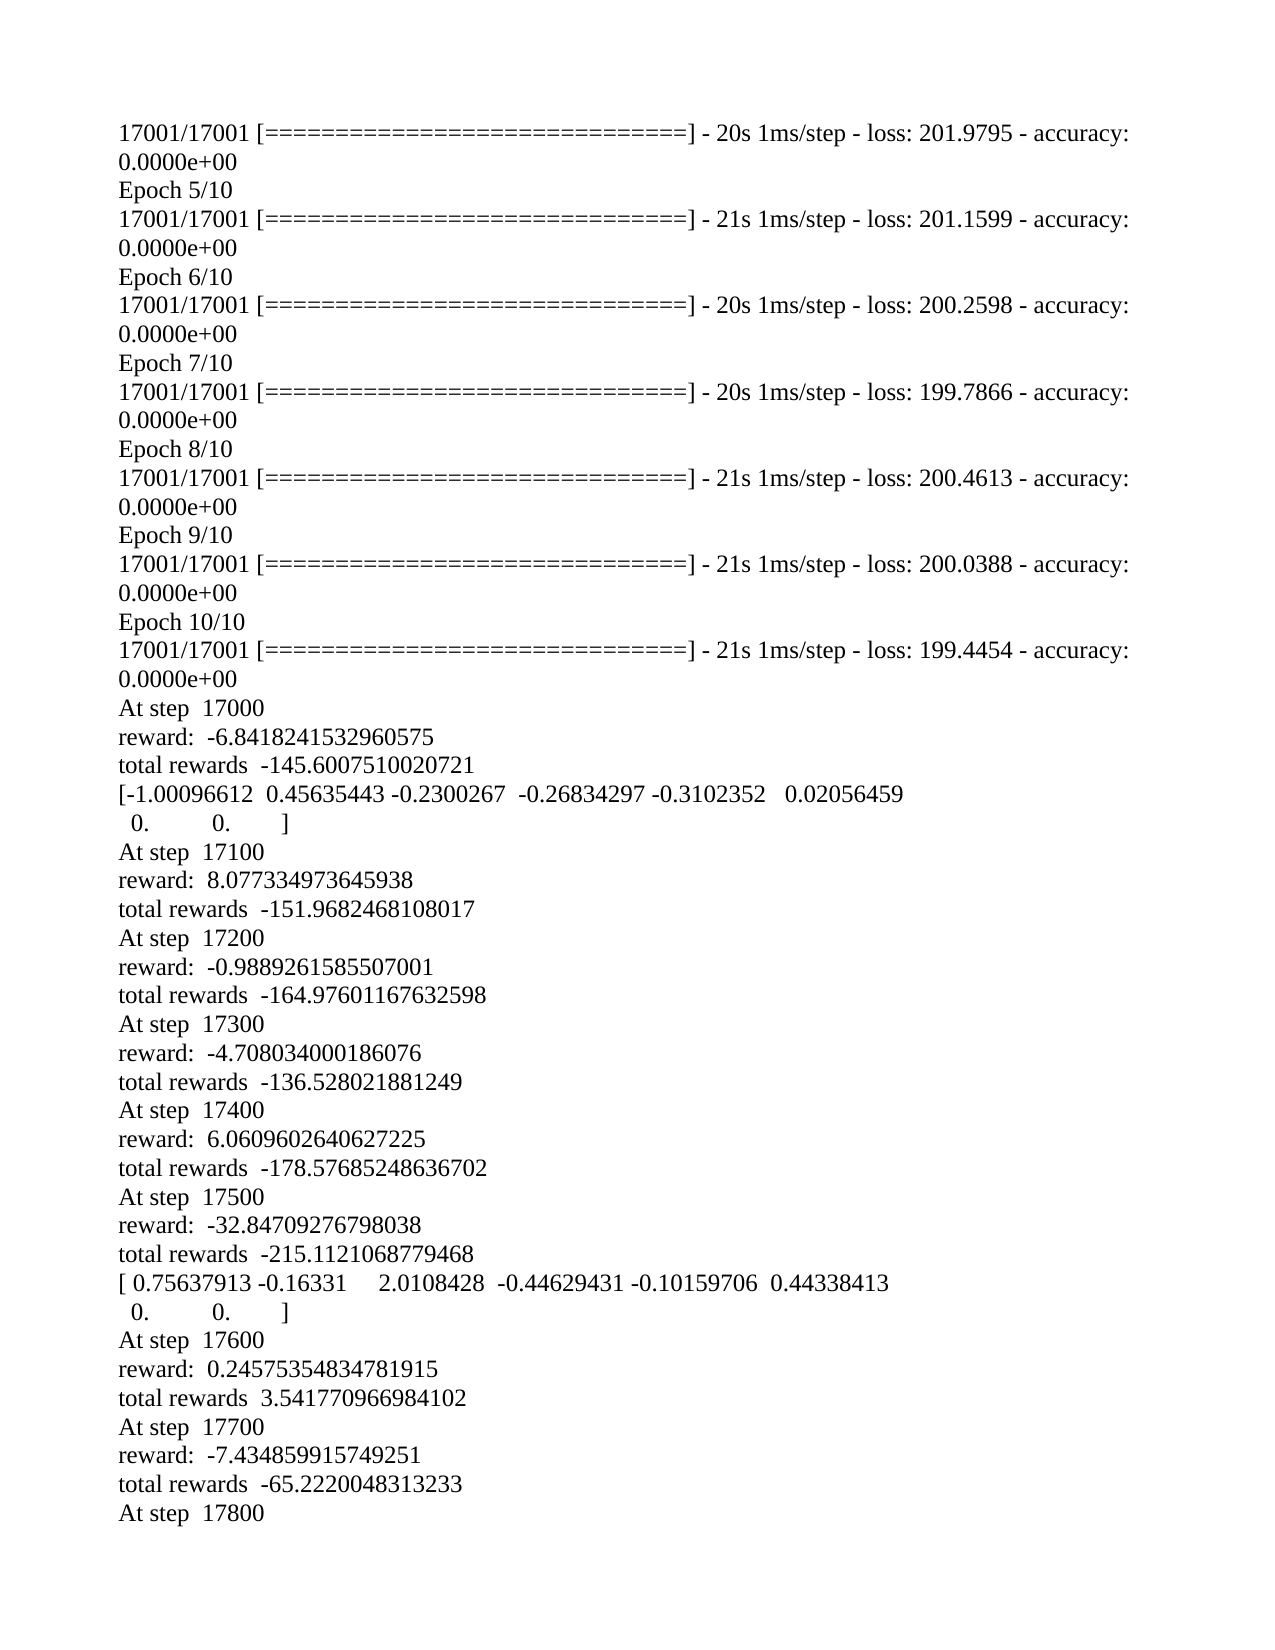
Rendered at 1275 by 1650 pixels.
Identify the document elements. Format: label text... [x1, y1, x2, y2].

text At step 17100 [118, 837, 1157, 866]
text reward: 0.24575354834781915 [118, 1354, 1157, 1383]
text [ 0.75637913 -0.16331 2.0108428 -0.44629431 -0.10159706 0.44338413 [118, 1268, 1157, 1297]
text 17001/17001 [==============================] - 21s 1ms/step - loss: 200.0388 - accuracy: 0.0000e+00 [118, 549, 1157, 607]
text total rewards -178.57685248636702 [118, 1153, 1157, 1182]
text At step 17300 [118, 1009, 1157, 1038]
text Epoch 5/10 [118, 176, 1157, 204]
text At step 17600 [118, 1326, 1157, 1354]
text Epoch 10/10 [118, 607, 1157, 636]
text total rewards -136.528021881249 [118, 1067, 1157, 1096]
text At step 17800 [118, 1498, 1157, 1527]
text reward: -6.8418241532960575 [118, 722, 1157, 751]
text Epoch 7/10 [118, 348, 1157, 377]
text 17001/17001 [==============================] - 20s 1ms/step - loss: 201.9795 - accuracy: 0.0000e+00 [118, 118, 1157, 176]
text reward: -4.708034000186076 [118, 1038, 1157, 1067]
text total rewards -215.1121068779468 [118, 1239, 1157, 1268]
text total rewards 3.541770966984102 [118, 1383, 1157, 1412]
text 0. 0. ] [118, 1297, 1157, 1326]
text reward: -32.84709276798038 [118, 1211, 1157, 1239]
text reward: 8.077334973645938 [118, 866, 1157, 894]
text total rewards -145.6007510020721 [118, 751, 1157, 779]
text total rewards -65.2220048313233 [118, 1469, 1157, 1498]
text total rewards -164.97601167632598 [118, 981, 1157, 1009]
text At step 17000 [118, 693, 1157, 722]
text Epoch 6/10 [118, 262, 1157, 291]
text 0. 0. ] [118, 808, 1157, 837]
text 17001/17001 [==============================] - 21s 1ms/step - loss: 200.4613 - accuracy: 0.0000e+00 [118, 463, 1157, 521]
text total rewards -151.9682468108017 [118, 894, 1157, 923]
text At step 17400 [118, 1096, 1157, 1124]
text 17001/17001 [==============================] - 20s 1ms/step - loss: 200.2598 - accuracy: 0.0000e+00 [118, 291, 1157, 348]
text 17001/17001 [==============================] - 21s 1ms/step - loss: 199.4454 - accuracy: 0.0000e+00 [118, 636, 1157, 693]
text [-1.00096612 0.45635443 -0.2300267 -0.26834297 -0.3102352 0.02056459 [118, 779, 1157, 808]
text At step 17200 [118, 923, 1157, 952]
text reward: -0.9889261585507001 [118, 952, 1157, 981]
text At step 17700 [118, 1412, 1157, 1441]
text Epoch 9/10 [118, 521, 1157, 549]
text 17001/17001 [==============================] - 21s 1ms/step - loss: 201.1599 - accuracy: 0.0000e+00 [118, 204, 1157, 262]
text Epoch 8/10 [118, 434, 1157, 463]
text reward: 6.0609602640627225 [118, 1124, 1157, 1153]
text 17001/17001 [==============================] - 20s 1ms/step - loss: 199.7866 - accuracy: 0.0000e+00 [118, 377, 1157, 434]
text reward: -7.434859915749251 [118, 1441, 1157, 1469]
text At step 17500 [118, 1182, 1157, 1211]
